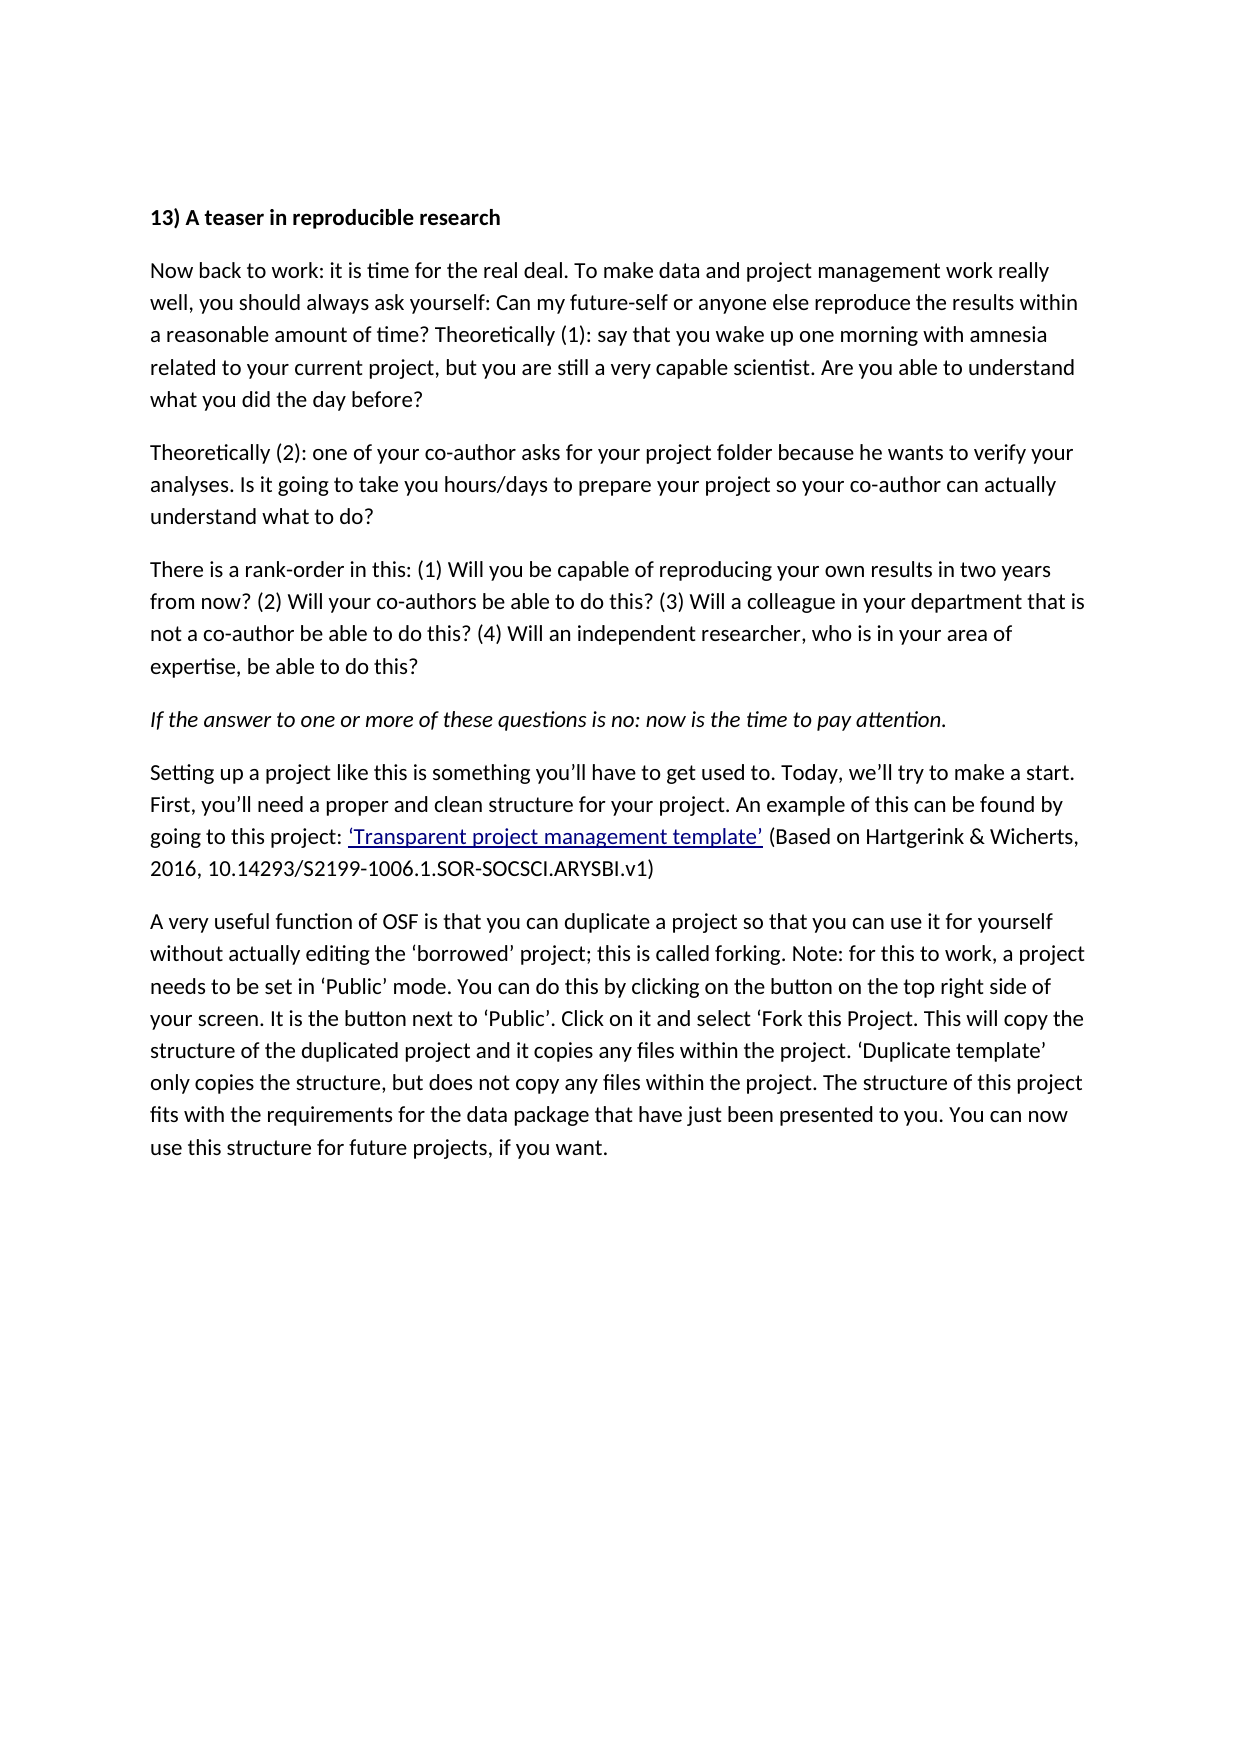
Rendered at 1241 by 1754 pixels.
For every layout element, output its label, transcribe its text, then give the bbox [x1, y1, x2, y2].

text 13) A teaser in reproducible research [150, 203, 1090, 231]
text A very useful function of OSF is that you can duplicate a project so that you can use it for yourself without actually editing the ‘borrowed’ project; this is called forking. Note: for this to work, a project needs to be set in ‘Public’ mode. You can do this by clicking on the button on the top right side of your screen. It is the button next to ‘Public’. Click on it and select ‘Fork this Project. This will copy the structure of the duplicated project and it copies any files within the project. ‘Duplicate template’ only copies the structure, but does not copy any files within the project. The structure of this project fits with the requirements for the data package that have just been presented to you. You can now use this structure for future projects, if you want. [150, 907, 1090, 1161]
text There is a rank-order in this: (1) Will you be capable of reproducing your own results in two years from now? (2) Will your co-authors be able to do this? (3) Will a colleague in your department that is not a co-author be able to do this? (4) Will an independent researcher, who is in your area of expertise, be able to do this? [150, 555, 1090, 680]
text Setting up a project like this is something you’ll have to get used to. Today, we’ll try to make a start. First, you’ll need a proper and clean structure for your project. An example of this can be found by going to this project: ‘Transparent project management template’ (Based on Hartgerink & Wicherts, 2016, 10.14293/S2199-1006.1.SOR-SOCSCI.ARYSBI.v1) [150, 758, 1090, 882]
text If the answer to one or more of these questions is no: now is the time to pay attention. [150, 705, 1090, 733]
text Theoretically (2): one of your co-author asks for your project folder because he wants to verify your analyses. Is it going to take you hours/days to prepare your project so your co-author can actually understand what to do? [150, 438, 1090, 530]
text Now back to work: it is time for the real deal. To make data and project management work really well, you should always ask yourself: Can my future-self or anyone else reproduce the results within a reasonable amount of time? Theoretically (1): say that you wake up one morning with amnesia related to your current project, but you are still a very capable scientist. Are you able to understand what you did the day before? [150, 256, 1090, 413]
